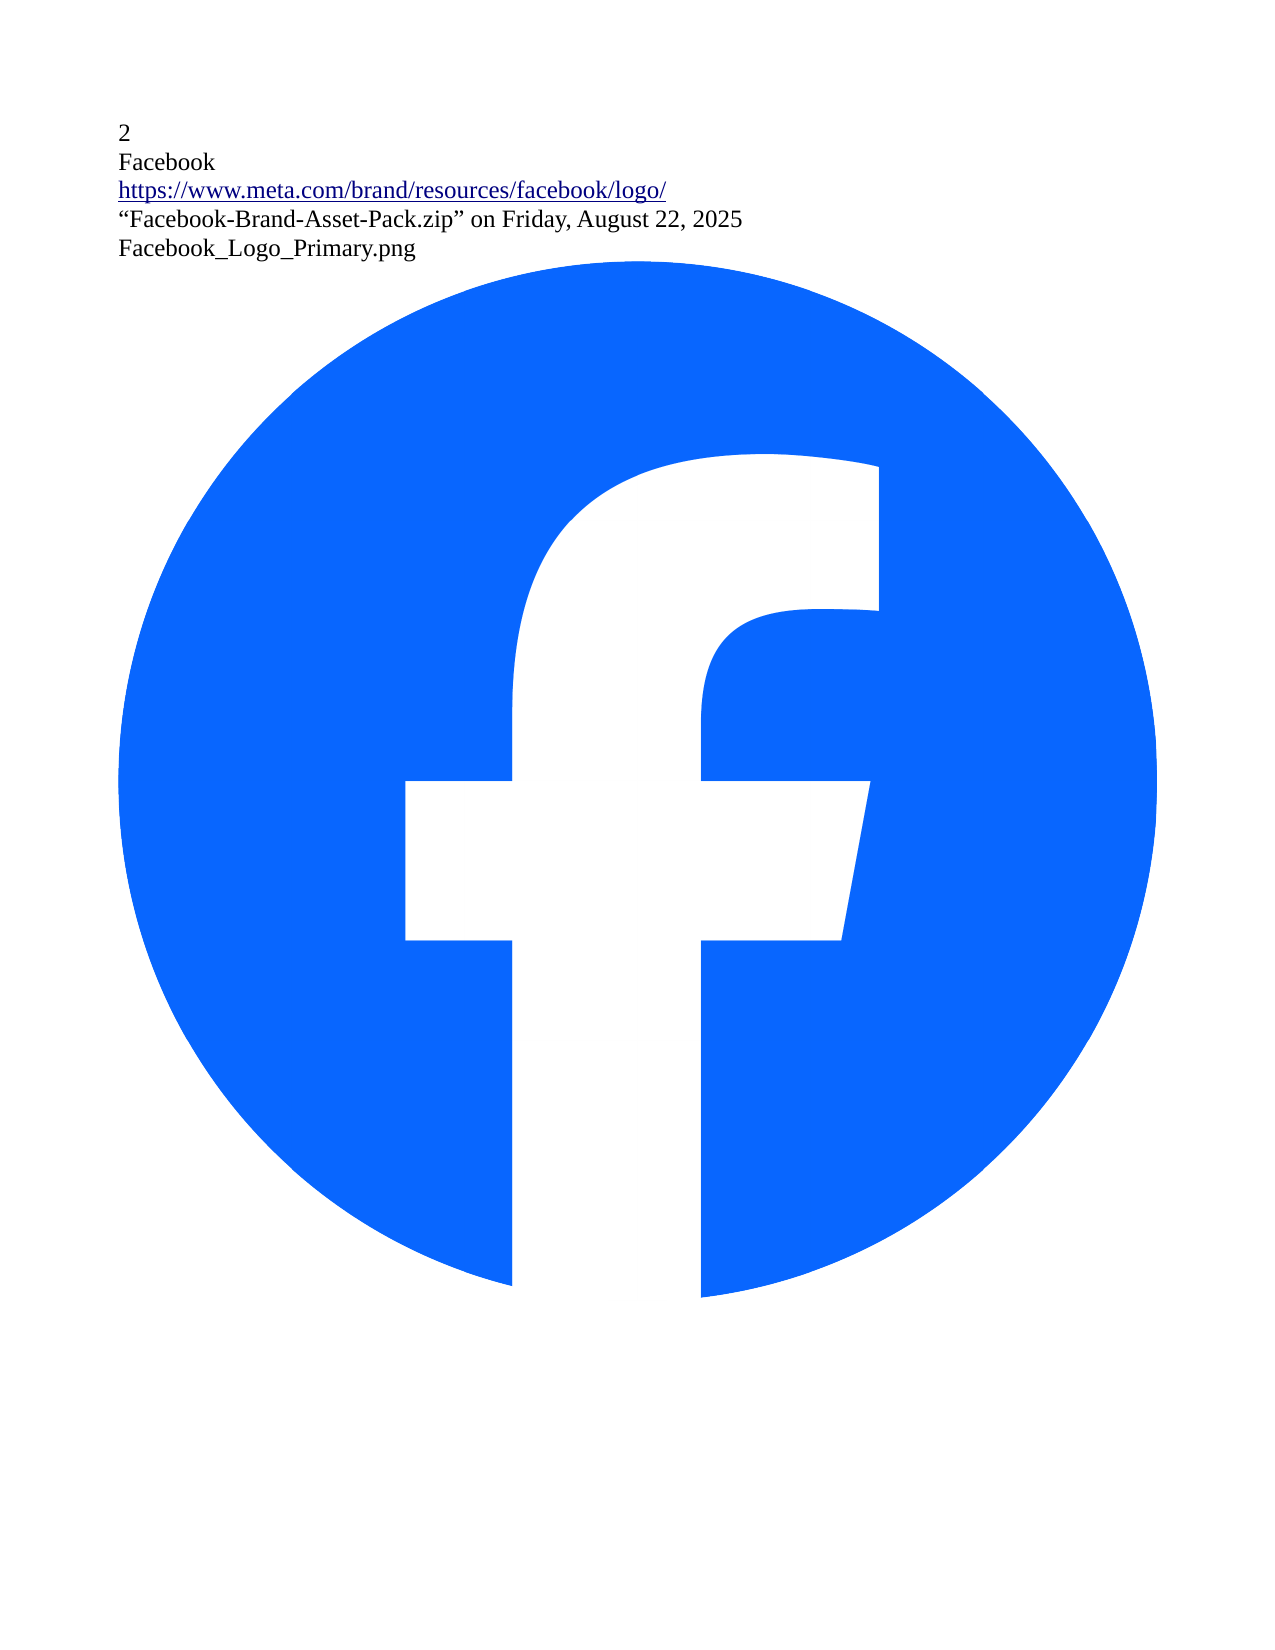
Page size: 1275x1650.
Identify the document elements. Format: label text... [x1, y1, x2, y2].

text https://www.meta.com/brand/resources/facebook/logo/ [118, 176, 1157, 204]
picture [118, 261, 1157, 1301]
text “Facebook-Brand-Asset-Pack.zip” on Friday, August 22, 2025 [118, 204, 1157, 233]
text Facebook_Logo_Primary.png [118, 233, 1157, 261]
text 2 [118, 118, 1157, 147]
text Facebook [118, 147, 1157, 176]
